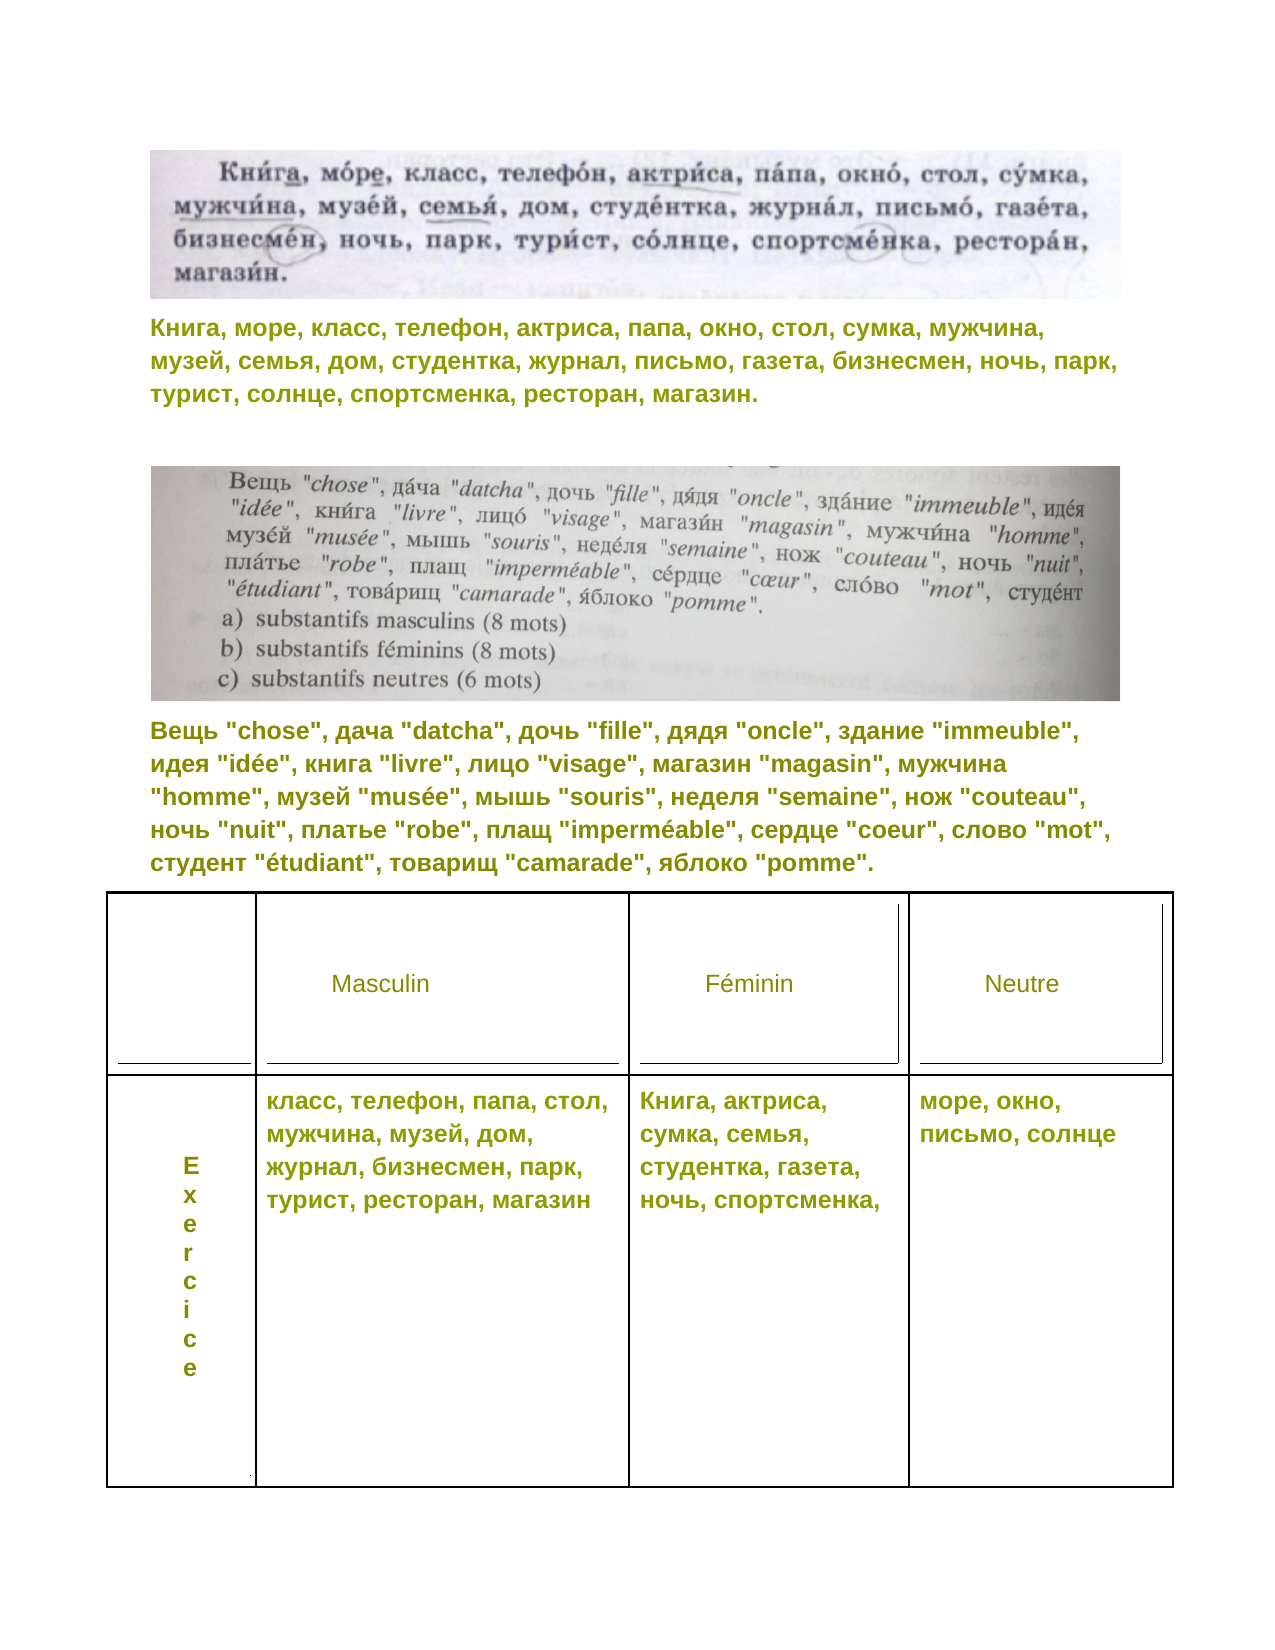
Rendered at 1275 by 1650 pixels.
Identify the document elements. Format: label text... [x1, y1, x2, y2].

table_cell Exercice [108, 1076, 255, 1486]
table_cell класс, телефон, папа, стол, мужчина, музей, дом, журнал, бизнесмен, парк, турист, ресторан, магазин [257, 1076, 628, 1486]
table_header [108, 894, 255, 1074]
table_cell море, окно, письмо, солнце [910, 1076, 1172, 1486]
text Книга, море, класс, телефон, актриса, папа, окно, стол, сумка, мужчина, музей, семья, дом, студентка, журнал, письмо, газета, бизнесмен, ночь, парк, турист, солнце, спортсменка, ресторан, магазин. [150, 313, 1125, 408]
table_header Neutre [910, 894, 1172, 1074]
table_header Masculin [257, 894, 628, 1074]
text Вещь "chose", дача "datсhа", дочь "fille", дядя "oncle", здание "іmmеuble", идея "idée", книга "livre", лицо "visage", магазин "magasin", мужчина "homme", музей "musée", мышь "souris", неделя "semaine", нож "couteau", ночь "nuit", платье "robe", плащ "imperméable", сердце "coeur", слово "mot", студент "étudiаnt", товарищ "сamarade", яблоко "роmmе". [150, 716, 1125, 877]
table_header Féminin [630, 894, 908, 1074]
table_cell Книга, актриса, сумка, семья, студентка, газета, ночь, спортсменка, [630, 1076, 908, 1486]
